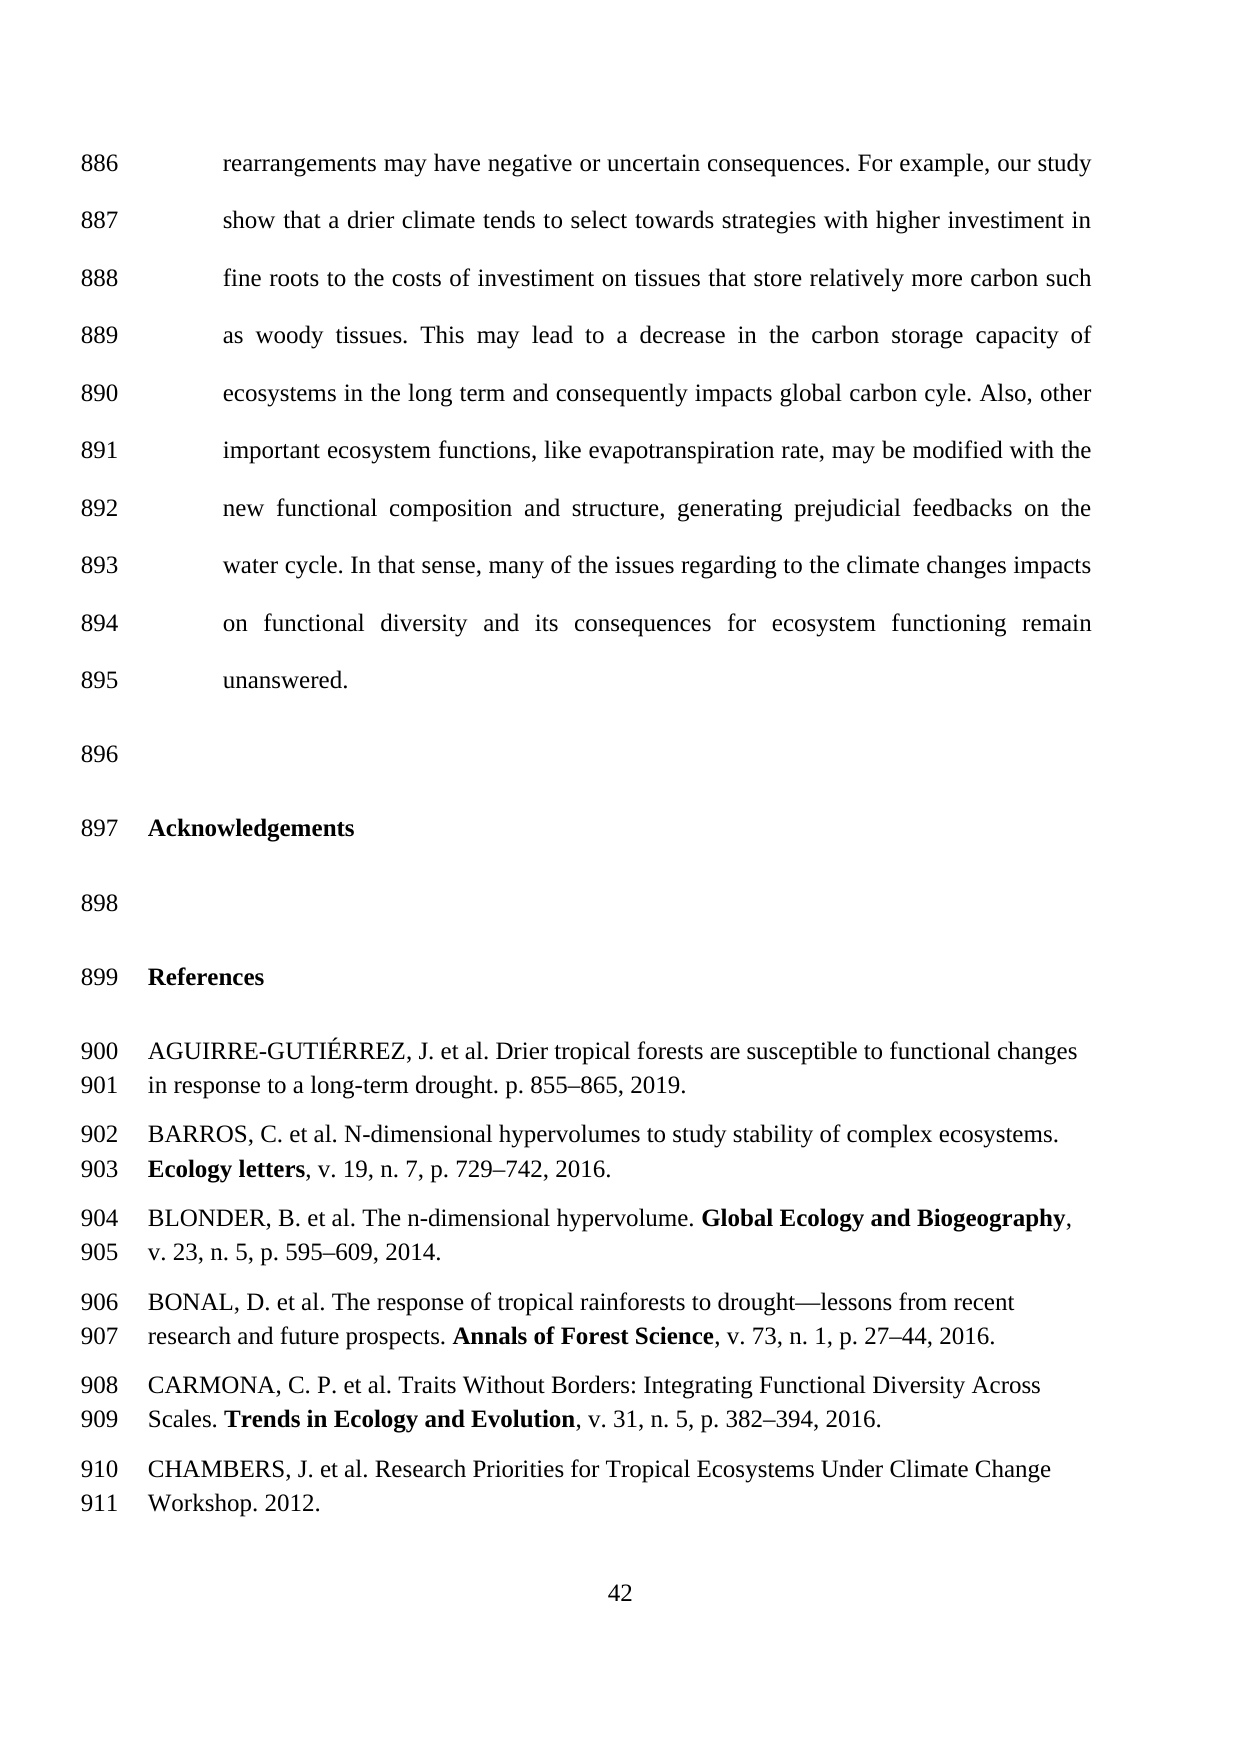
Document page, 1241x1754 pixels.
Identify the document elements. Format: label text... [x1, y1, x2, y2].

text Acknowledgements [148, 813, 1093, 842]
text BONAL, D. et al. The response of tropical rainforests to drought—lessons from recent research and future prospects. Annals of Forest Science, v. 73, n. 1, p. 27–44, 2016. [148, 1287, 1093, 1350]
text BLONDER, B. et al. The n-dimensional hypervolume. Global Ecology and Biogeography, v. 23, n. 5, p. 595–609, 2014. [148, 1203, 1093, 1266]
text BARROS, C. et al. N-dimensional hypervolumes to study stability of complex ecosystems. Ecology letters, v. 19, n. 7, p. 729–742, 2016. [148, 1119, 1093, 1183]
text CARMONA, C. P. et al. Traits Without Borders: Integrating Functional Diversity Across Scales. Trends in Ecology and Evolution, v. 31, n. 5, p. 382–394, 2016. [148, 1370, 1093, 1433]
text AGUIRRE-GUTIÉRREZ, J. et al. Drier tropical forests are susceptible to functional changes in response to a long-term drought. p. 855–865, 2019. [148, 1036, 1093, 1099]
list rearrangements may have negative or uncertain consequences. For example, our study show that a drier climate tends to select towards strategies with higher investiment in fine roots to the costs of investiment on tissues that store relatively more carbon such as woody tissues. This may lead to a decrease in the carbon storage capacity of ecosystems in the long term and consequently impacts global carbon cyle. Also, other important ecosystem functions, like evapotranspiration rate, may be modified with the new functional composition and structure, generating prejudicial feedbacks on the water cycle. In that sense, many of the issues regarding to the climate changes impacts on functional diversity and its consequences for ecosystem functioning remain unanswered. [185, 148, 1093, 694]
text References [148, 962, 1093, 991]
text CHAMBERS, J. et al. Research Priorities for Tropical Ecosystems Under Climate Change Workshop. 2012. [148, 1454, 1093, 1517]
